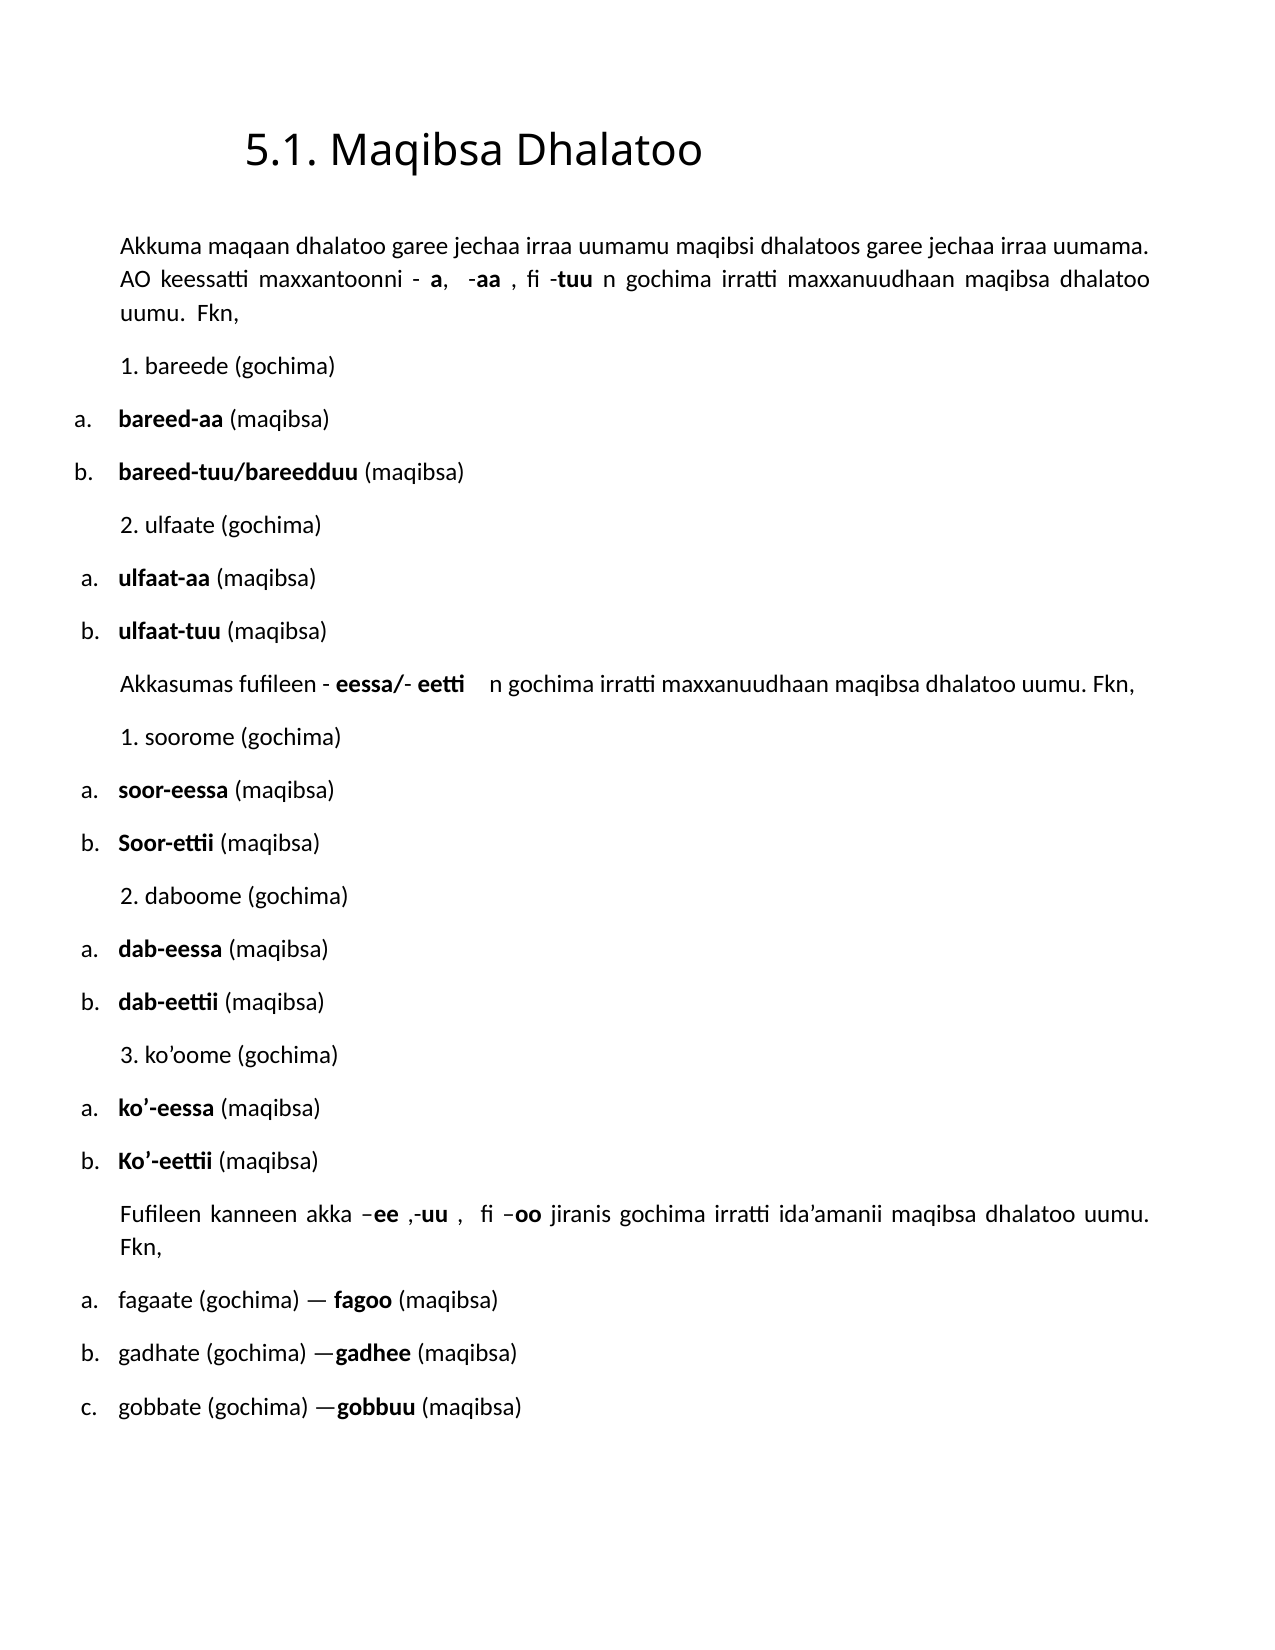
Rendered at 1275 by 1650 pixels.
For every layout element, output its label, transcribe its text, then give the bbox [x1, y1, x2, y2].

list bareed-aa (maqibsa) [74, 403, 1151, 434]
list gadhate (gochima) —gadhee (maqibsa) [81, 1338, 1151, 1368]
text Fufileen kanneen akka –ee ,-uu , fi –oo jiranis gochima irratti ida’amanii maqibsa dhalatoo uumu. Fkn, [120, 1198, 1151, 1262]
list dab-eessa (maqibsa) [81, 933, 1151, 964]
text Akkuma maqaan dhalatoo garee jechaa irraa uumamu maqibsi dhalatoos garee jechaa irraa uumama. AO keessatti maxxantoonni - a, -aa , fi -tuu n gochima irratti maxxanuudhaan maqibsa dhalatoo uumu. Fkn, [120, 230, 1151, 328]
text Akkasumas fufileen - eessa/- eetti n gochima irratti maxxanuudhaan maqibsa dhalatoo uumu. Fkn, [120, 668, 1151, 699]
text 1. soorome (gochima) [120, 721, 1151, 752]
list ulfaat-tuu (maqibsa) [81, 615, 1151, 646]
list bareed-tuu/bareedduu (maqibsa) [74, 456, 1151, 487]
subtitle 5.1. Maqibsa Dhalatoo [118, 118, 1157, 178]
list gobbate (gochima) —gobbuu (maqibsa) [81, 1391, 1151, 1421]
text 3. ko’oome (gochima) [120, 1039, 1151, 1070]
list Ko’-eettii (maqibsa) [81, 1145, 1151, 1176]
list Soor-ettii (maqibsa) [81, 827, 1151, 858]
list soor-eessa (maqibsa) [81, 774, 1151, 805]
text 1. bareede (gochima) [120, 350, 1151, 381]
list ko’-eessa (maqibsa) [81, 1092, 1151, 1122]
text 2. ulfaate (gochima) [120, 509, 1151, 540]
list fagaate (gochima) — fagoo (maqibsa) [81, 1284, 1151, 1315]
text 2. daboome (gochima) [120, 880, 1151, 911]
list ulfaat-aa (maqibsa) [81, 562, 1151, 593]
list dab-eettii (maqibsa) [81, 986, 1151, 1017]
